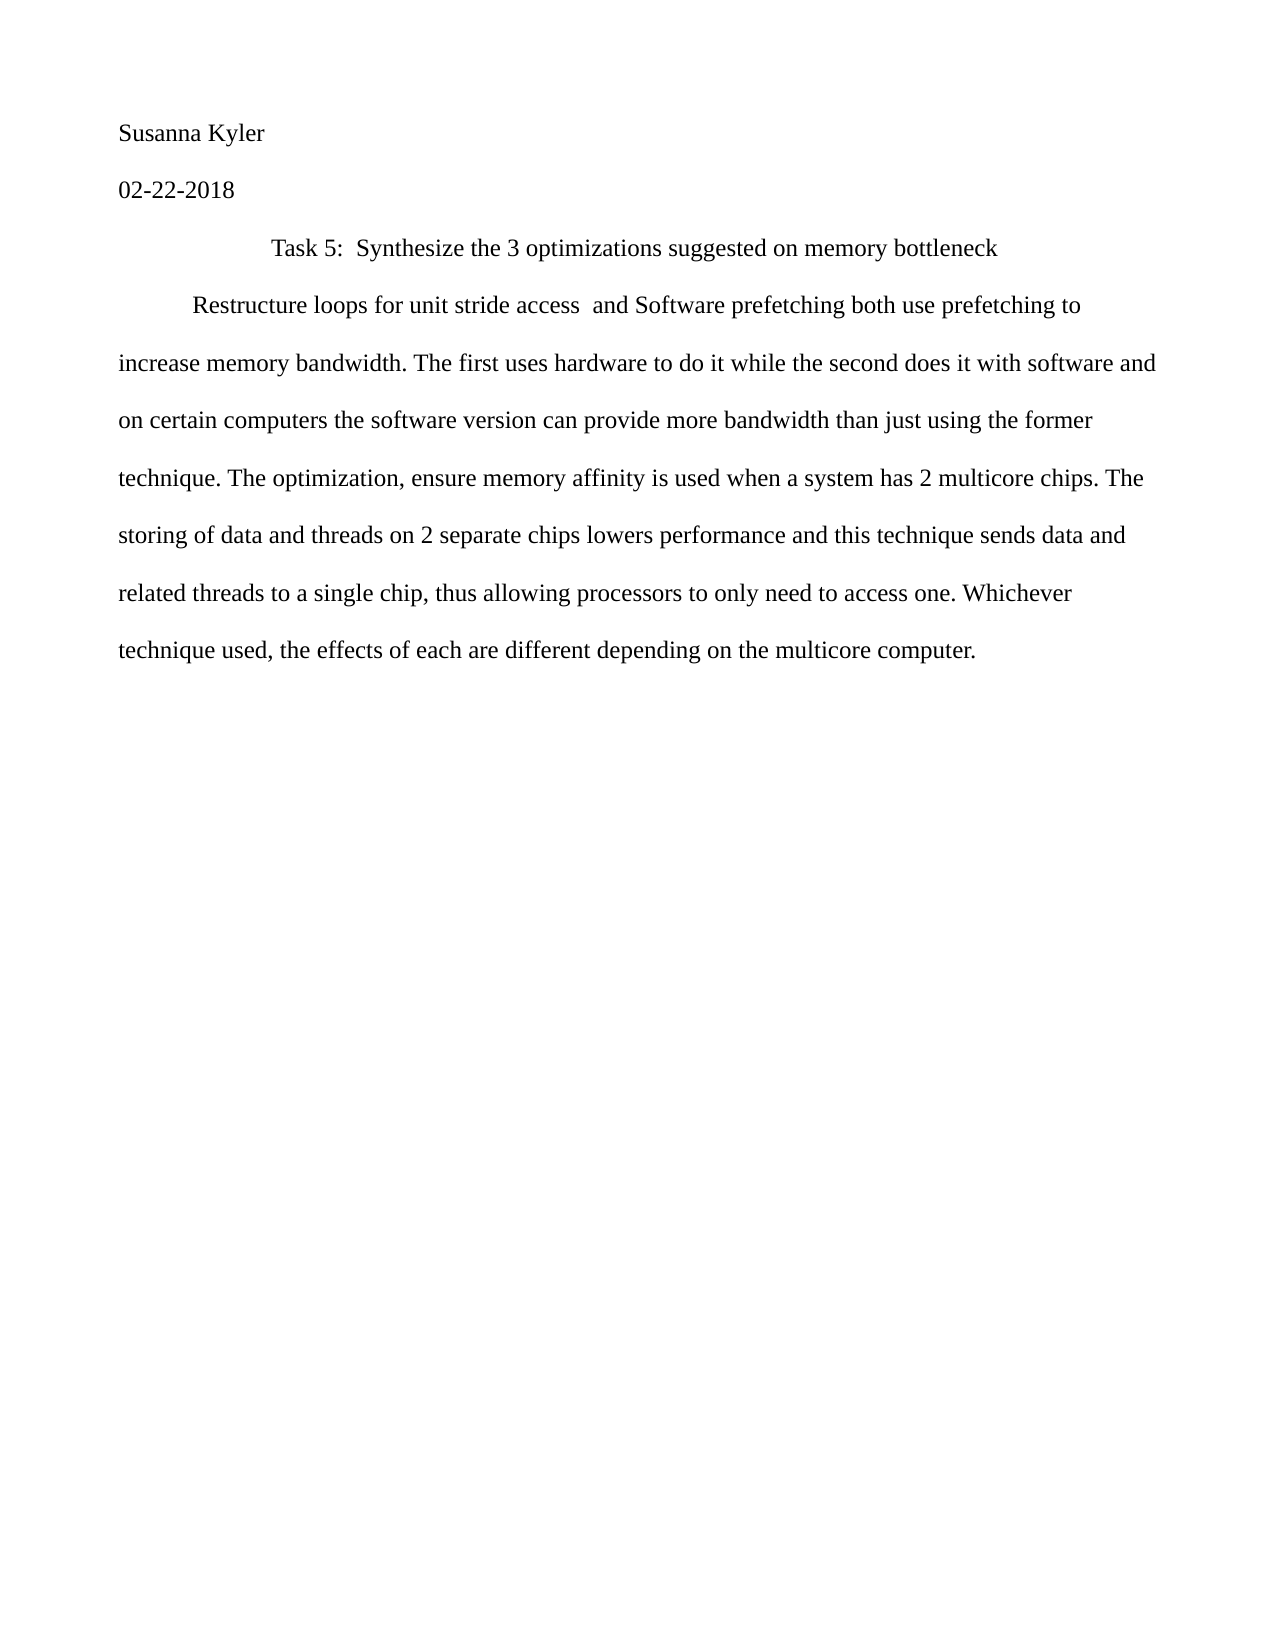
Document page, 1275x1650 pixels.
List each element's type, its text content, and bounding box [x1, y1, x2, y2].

text 02-22-2018 [118, 176, 1157, 204]
text Susanna Kyler [118, 118, 1157, 147]
text Task 5: Synthesize the 3 optimizations suggested on memory bottleneck [118, 233, 1157, 262]
text Restructure loops for unit stride access and Software prefetching both use prefetching to increase memory bandwidth. The first uses hardware to do it while the second does it with software and on certain computers the software version can provide more bandwidth than just using the former technique. The optimization, ensure memory affinity is used when a system has 2 multicore chips. The storing of data and threads on 2 separate chips lowers performance and this technique sends data and related threads to a single chip, thus allowing processors to only need to access one. Whichever technique used, the effects of each are different depending on the multicore computer. [118, 291, 1157, 664]
